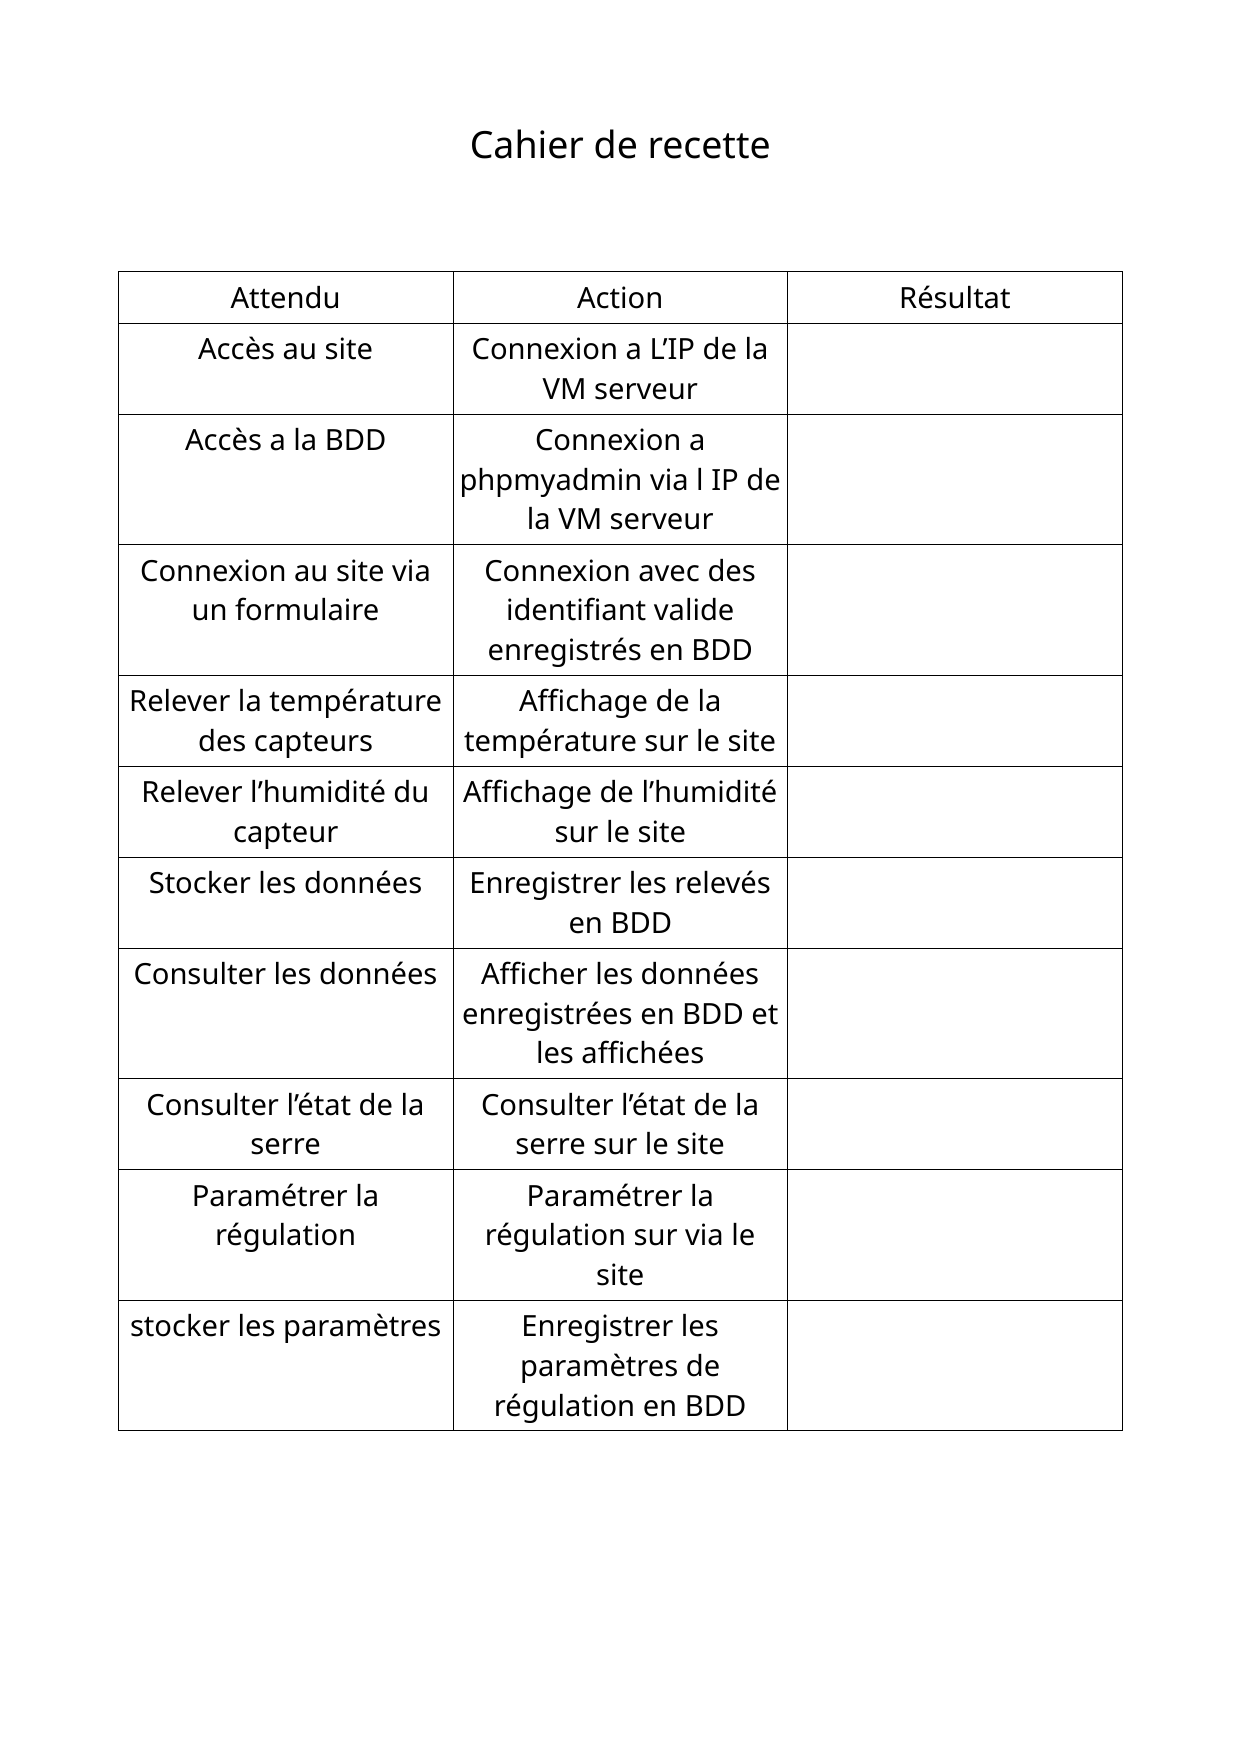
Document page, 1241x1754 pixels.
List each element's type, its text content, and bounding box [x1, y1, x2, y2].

table_cell Afficher les données enregistrées en BDD et les affichées [454, 949, 787, 1078]
table_cell Consulter l’état de la serre [119, 1079, 453, 1169]
table_cell Affichage de l’humidité sur le site [454, 767, 787, 857]
table_cell Affichage de la température sur le site [454, 676, 787, 766]
table_cell [788, 545, 1122, 675]
table_cell stocker les paramètres [119, 1301, 453, 1430]
table_cell [788, 767, 1122, 857]
table_cell Relever la température des capteurs [119, 676, 453, 766]
table_header Action [454, 272, 787, 322]
table_cell Stocker les données [119, 858, 453, 947]
table_cell Accès a la BDD [119, 415, 453, 544]
table_cell Enregistrer les relevés en BDD [454, 858, 787, 947]
table_cell Connexion a phpmyadmin via l IP de la VM serveur [454, 415, 787, 544]
table_cell [788, 858, 1122, 947]
table_cell [788, 1170, 1122, 1300]
table_cell [788, 949, 1122, 1078]
table_header Attendu [119, 272, 453, 322]
table_cell Paramétrer la régulation [119, 1170, 453, 1300]
table_cell Connexion a L’IP de la VM serveur [454, 324, 787, 413]
table_cell Consulter l’état de la serre sur le site [454, 1079, 787, 1169]
table_cell Enregistrer les paramètres de régulation en BDD [454, 1301, 787, 1430]
table_cell Connexion avec des identifiant valide enregistrés en BDD [454, 545, 787, 675]
table_cell Consulter les données [119, 949, 453, 1078]
table_cell [788, 1079, 1122, 1169]
text Cahier de recette [118, 118, 1122, 169]
table_cell [788, 1301, 1122, 1430]
table_cell Relever l’humidité du capteur [119, 767, 453, 857]
table_cell Connexion au site via un formulaire [119, 545, 453, 675]
table_cell [788, 676, 1122, 766]
table_header Résultat [788, 272, 1122, 322]
table_cell [788, 415, 1122, 544]
table_cell Paramétrer la régulation sur via le site [454, 1170, 787, 1300]
table_cell Accès au site [119, 324, 453, 413]
table_cell [788, 324, 1122, 413]
